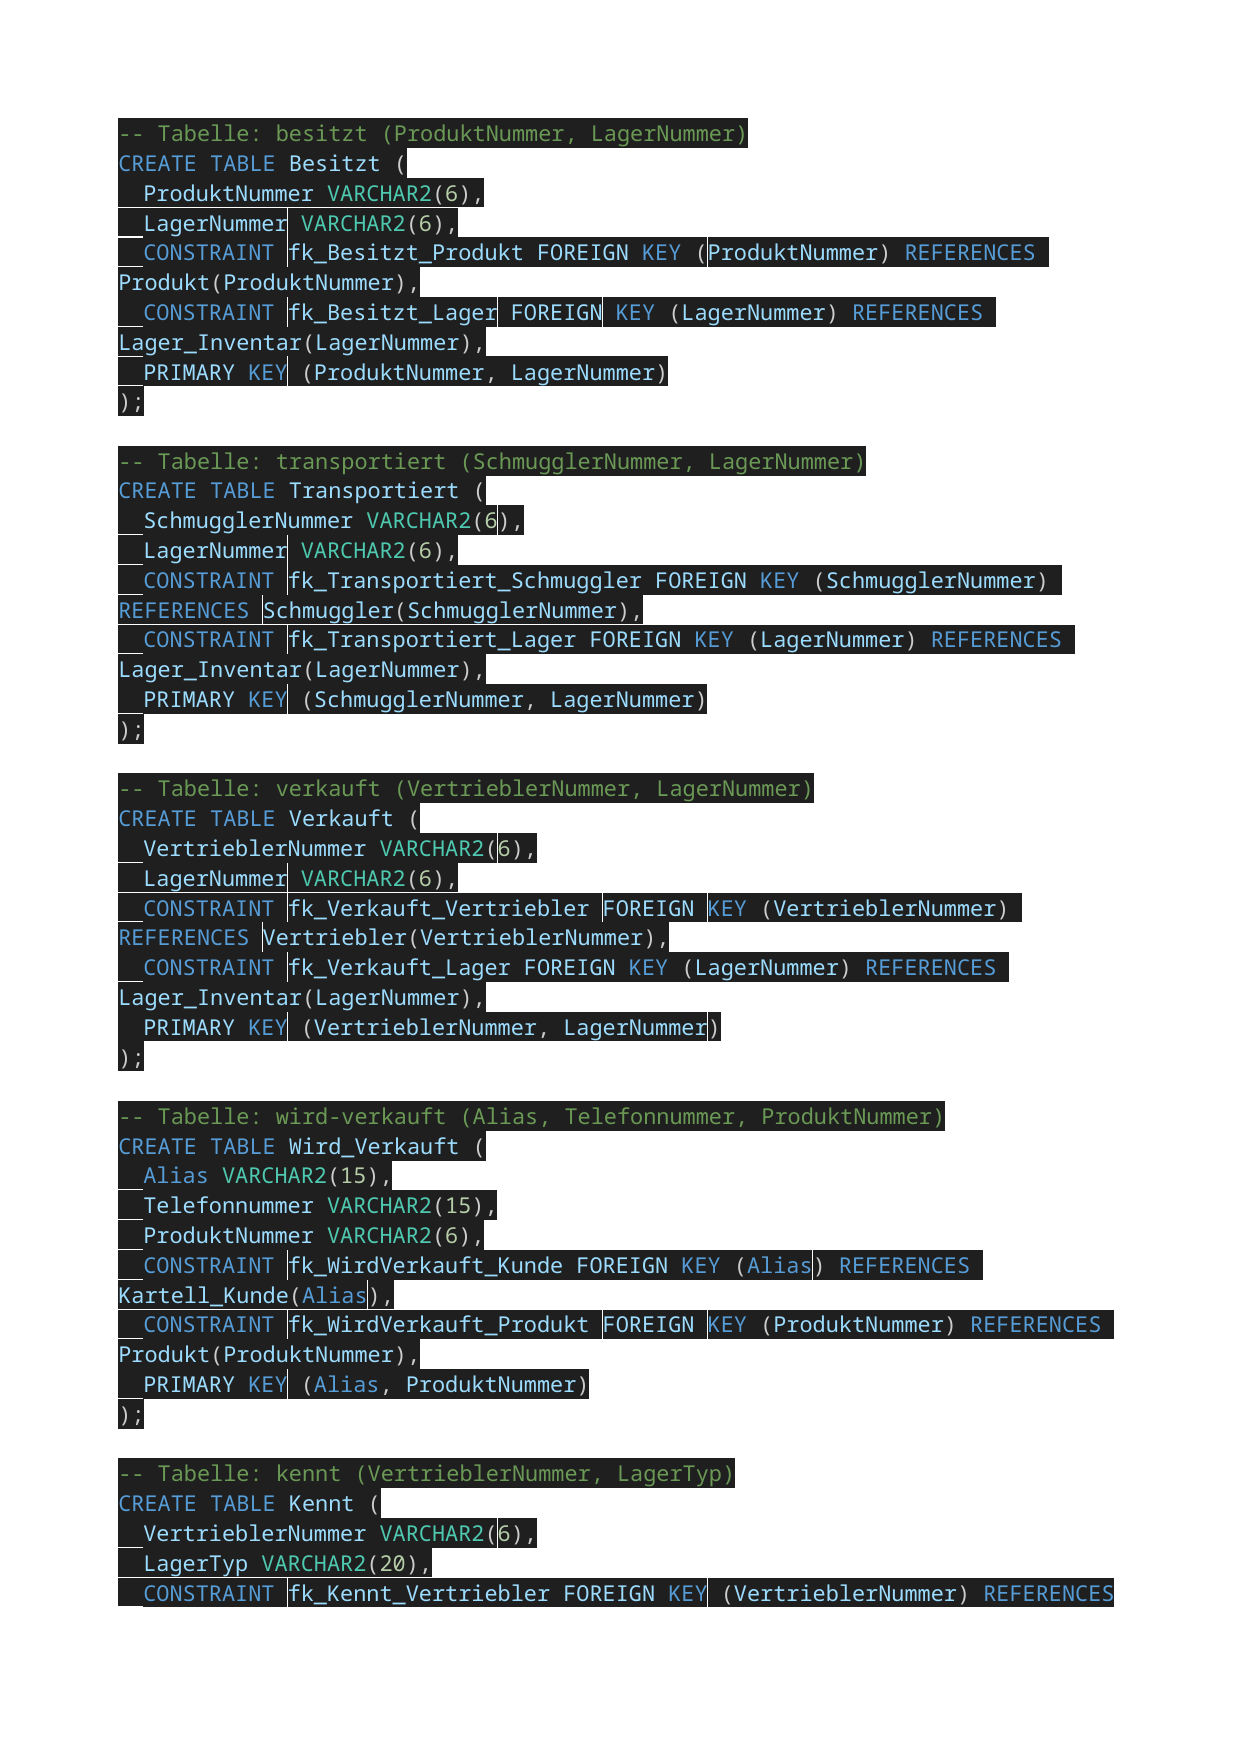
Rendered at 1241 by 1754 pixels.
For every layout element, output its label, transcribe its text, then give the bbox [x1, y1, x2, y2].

text CONSTRAINT fk_Transportiert_Lager FOREIGN KEY (LagerNummer) REFERENCES Lager_Inventar(LagerNummer), [118, 624, 1122, 684]
text -- Tabelle: kennt (VertrieblerNummer, LagerTyp) [118, 1458, 1122, 1488]
text CREATE TABLE Transportiert ( [118, 476, 1122, 505]
text CONSTRAINT fk_WirdVerkauft_Kunde FOREIGN KEY (Alias) REFERENCES Kartell_Kunde(Alias), [118, 1250, 1122, 1309]
text -- Tabelle: besitzt (ProduktNummer, LagerNummer) [118, 118, 1122, 148]
text PRIMARY KEY (ProduktNummer, LagerNummer) [118, 356, 1122, 386]
text ); [118, 714, 1122, 744]
text VertrieblerNummer VARCHAR2(6), [118, 1518, 1122, 1548]
text LagerNummer VARCHAR2(6), [118, 535, 1122, 565]
text CONSTRAINT fk_WirdVerkauft_Produkt FOREIGN KEY (ProduktNummer) REFERENCES Produkt(ProduktNummer), [118, 1309, 1122, 1369]
text CONSTRAINT fk_Verkauft_Lager FOREIGN KEY (LagerNummer) REFERENCES Lager_Inventar(LagerNummer), [118, 952, 1122, 1012]
text PRIMARY KEY (SchmugglerNummer, LagerNummer) [118, 684, 1122, 714]
text CONSTRAINT fk_Kennt_Vertriebler FOREIGN KEY (VertrieblerNummer) REFERENCES [118, 1577, 1122, 1607]
text CONSTRAINT fk_Besitzt_Produkt FOREIGN KEY (ProduktNummer) REFERENCES Produkt(ProduktNummer), [118, 237, 1122, 297]
text Alias VARCHAR2(15), [118, 1161, 1122, 1190]
text CREATE TABLE Kennt ( [118, 1488, 1122, 1518]
text CONSTRAINT fk_Verkauft_Vertriebler FOREIGN KEY (VertrieblerNummer) REFERENCES Vertriebler(VertrieblerNummer), [118, 892, 1122, 952]
text ); [118, 386, 1122, 416]
text CREATE TABLE Wird_Verkauft ( [118, 1131, 1122, 1161]
text PRIMARY KEY (VertrieblerNummer, LagerNummer) [118, 1012, 1122, 1041]
text CREATE TABLE Verkauft ( [118, 803, 1122, 833]
text ProduktNummer VARCHAR2(6), [118, 178, 1122, 207]
text PRIMARY KEY (Alias, ProduktNummer) [118, 1369, 1122, 1399]
text ); [118, 1041, 1122, 1071]
text CREATE TABLE Besitzt ( [118, 148, 1122, 178]
text CONSTRAINT fk_Transportiert_Schmuggler FOREIGN KEY (SchmugglerNummer) REFERENCES Schmuggler(SchmugglerNummer), [118, 565, 1122, 624]
text LagerTyp VARCHAR2(20), [118, 1548, 1122, 1577]
text -- Tabelle: wird-verkauft (Alias, Telefonnummer, ProduktNummer) [118, 1101, 1122, 1131]
text -- Tabelle: transportiert (SchmugglerNummer, LagerNummer) [118, 446, 1122, 476]
text -- Tabelle: verkauft (VertrieblerNummer, LagerNummer) [118, 773, 1122, 803]
text VertrieblerNummer VARCHAR2(6), [118, 833, 1122, 863]
text ); [118, 1399, 1122, 1429]
text ProduktNummer VARCHAR2(6), [118, 1220, 1122, 1250]
text Telefonnummer VARCHAR2(15), [118, 1190, 1122, 1220]
text SchmugglerNummer VARCHAR2(6), [118, 505, 1122, 535]
text CONSTRAINT fk_Besitzt_Lager FOREIGN KEY (LagerNummer) REFERENCES Lager_Inventar(LagerNummer), [118, 297, 1122, 356]
text LagerNummer VARCHAR2(6), [118, 207, 1122, 237]
text LagerNummer VARCHAR2(6), [118, 863, 1122, 892]
